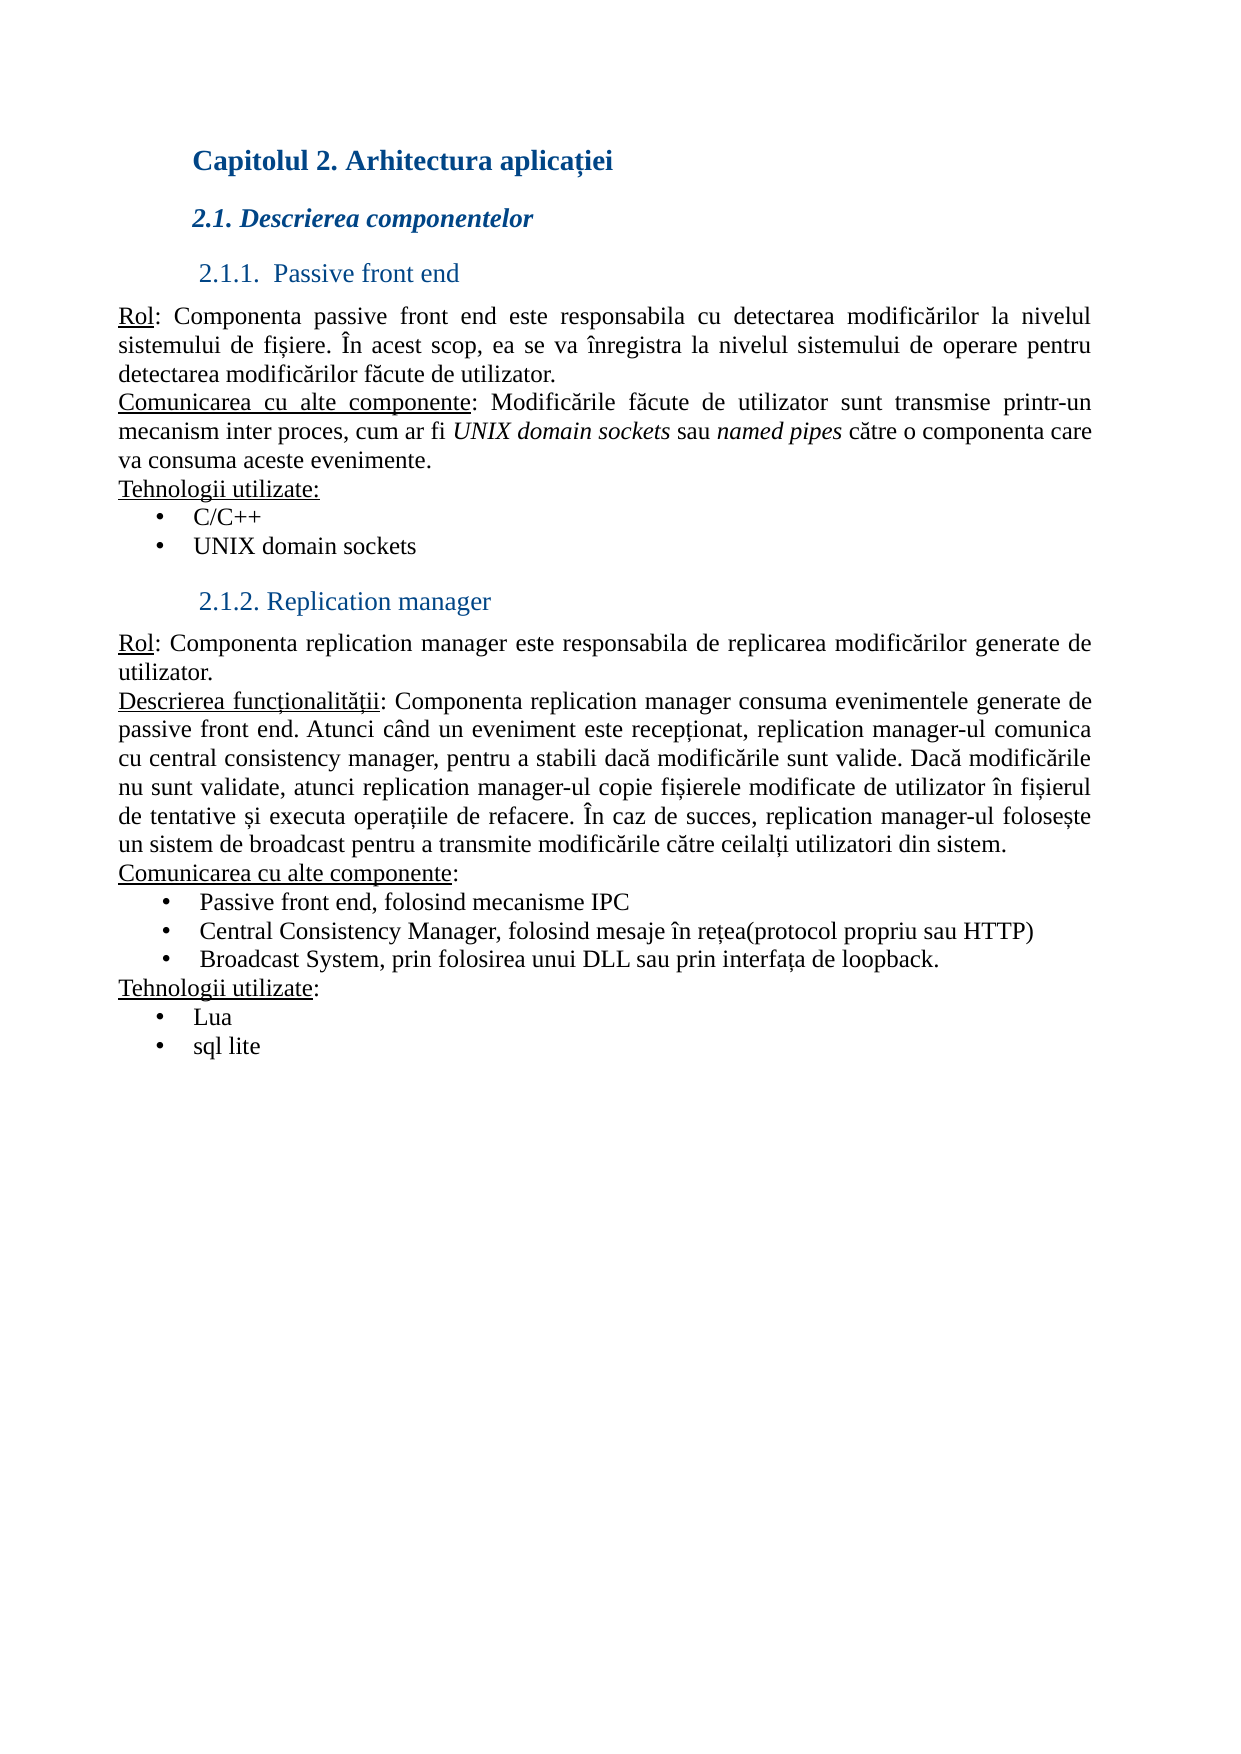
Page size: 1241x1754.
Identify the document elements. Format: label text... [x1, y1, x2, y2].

subtitle Passive front end [192, 258, 1093, 289]
text Rol: Componenta replication manager este responsabila de replicarea modificărilor generate de utilizator. [118, 628, 1093, 686]
list C/C++ [156, 502, 1093, 531]
text Comunicarea cu alte componente: Modificările făcute de utilizator sunt transmise printr-un mecanism inter proces, cum ar fi UNIX domain sockets sau named pipes către o componenta care va consuma aceste evenimente. [118, 387, 1093, 474]
text Tehnologii utilizate: [118, 474, 1093, 502]
subtitle Descrierea componentelor [192, 202, 1093, 233]
list UNIX domain sockets [156, 531, 1093, 560]
subtitle Replication manager [192, 585, 1093, 616]
list sql lite [156, 1031, 1093, 1059]
text Descrierea funcționalității: Componenta replication manager consuma evenimentele generate de passive front end. Atunci când un eveniment este recepționat, replication manager-ul comunica cu central consistency manager, pentru a stabili dacă modificările sunt valide. Dacă modificările nu sunt validate, atunci replication manager-ul copie fișierele modificate de utilizator în fișierul de tentative și executa operațiile de refacere. În caz de succes, replication manager-ul folosește un sistem de broadcast pentru a transmite modificările către ceilalți utilizatori din sistem. [118, 686, 1093, 858]
subtitle Arhitectura aplicației [192, 143, 1093, 177]
text Comunicarea cu alte componente: [118, 858, 1093, 887]
list Passive front end, folosind mecanisme IPC [162, 887, 1093, 916]
list Lua [156, 1002, 1093, 1031]
text Tehnologii utilizate: [118, 973, 1093, 1002]
text Rol: Componenta passive front end este responsabila cu detectarea modificărilor la nivelul sistemului de fișiere. În acest scop, ea se va înregistra la nivelul sistemului de operare pentru detectarea modificărilor făcute de utilizator. [118, 301, 1093, 387]
list Central Consistency Manager, folosind mesaje în rețea(protocol propriu sau HTTP) [162, 916, 1093, 944]
list Broadcast System, prin folosirea unui DLL sau prin interfața de loopback. [162, 944, 1093, 973]
